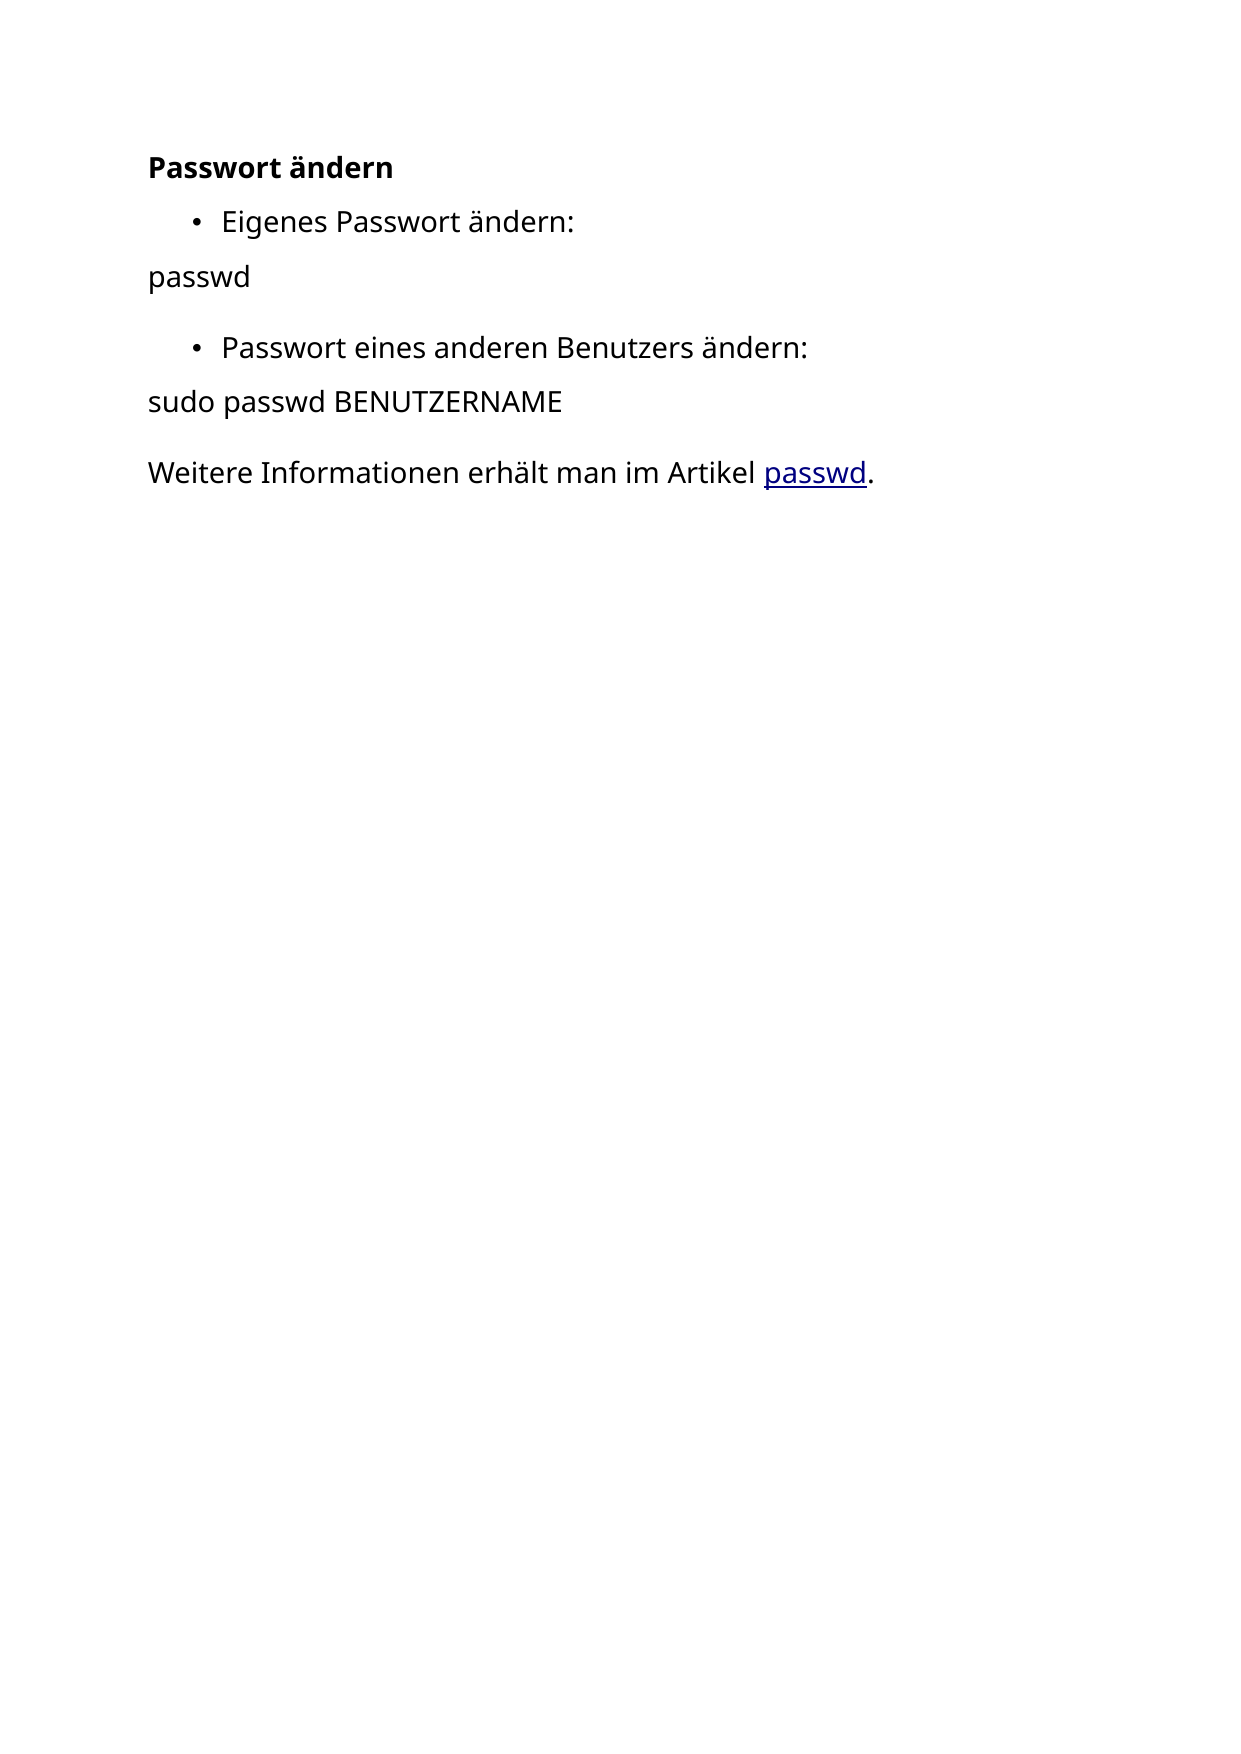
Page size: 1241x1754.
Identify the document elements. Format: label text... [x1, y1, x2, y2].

text sudo passwd BENUTZERNAME [148, 381, 1093, 421]
text Weitere Informationen erhält man im Artikel passwd. [148, 452, 1093, 492]
text passwd [148, 256, 1093, 296]
list Passwort eines anderen Benutzers ändern: [192, 327, 1093, 367]
subtitle Passwort ändern [148, 148, 1093, 187]
list Eigenes Passwort ändern: [192, 202, 1093, 241]
